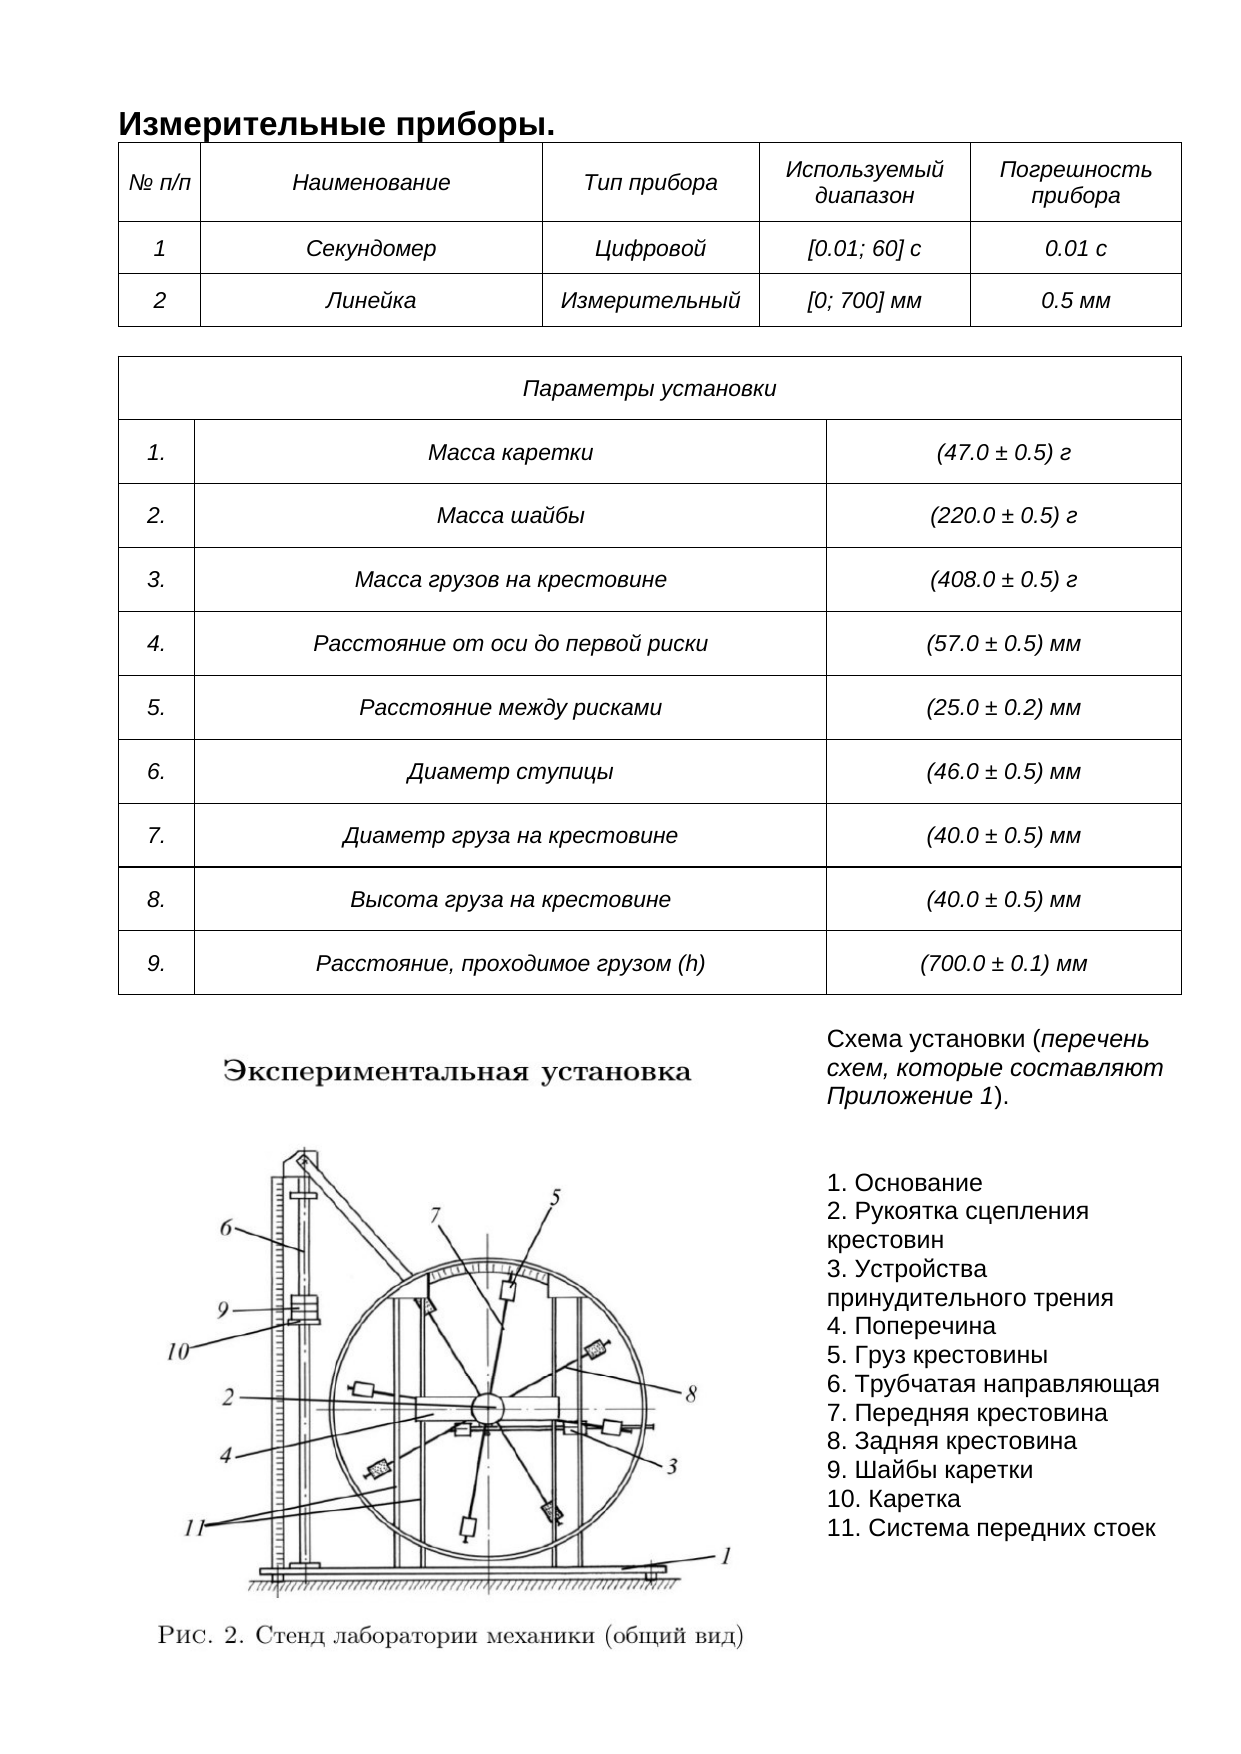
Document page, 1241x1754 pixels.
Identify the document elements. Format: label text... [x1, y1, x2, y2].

table_cell Высота груза на крестовине [195, 868, 826, 930]
table_header Наименование [201, 143, 542, 221]
table_header Используемый диапазон [760, 143, 970, 221]
table_cell (57.0 ± 0.5) мм [827, 612, 1181, 675]
text 11. Система передних стоек [827, 1513, 1181, 1541]
table_header Погрешность прибора [971, 143, 1181, 221]
table_cell Линейка [201, 274, 542, 326]
table_cell 5. [119, 676, 194, 739]
table_cell (40.0 ± 0.5) мм [827, 868, 1181, 930]
text 8. Задняя крестовина 9. Шайбы каретки [827, 1426, 1181, 1484]
table_cell Масса грузов на крестовине [195, 548, 826, 611]
text 10. Каретка [827, 1484, 1181, 1513]
table_cell [0.01; 60] с [760, 222, 970, 273]
table_cell (408.0 ± 0.5) г [827, 548, 1181, 611]
table_cell [0; 700] мм [760, 274, 970, 326]
table_cell 0.5 мм [971, 274, 1181, 326]
table_cell 8. [119, 868, 194, 930]
table_header Параметры установки [119, 357, 1181, 419]
table_header Тип прибора [543, 143, 759, 221]
text Схема установки (перечень схем, которые составляют Приложение 1). [827, 1024, 1181, 1110]
table_cell 1 [119, 222, 200, 273]
table_cell 1. [119, 420, 194, 483]
text 7. Передняя крестовина [827, 1398, 1181, 1426]
table_cell Масса каретки [195, 420, 826, 483]
table_cell Расстояние, проходимое грузом (h) [195, 931, 826, 994]
table_cell 2. [119, 484, 194, 547]
table_cell (700.0 ± 0.1) мм [827, 931, 1181, 994]
text 1. Основание [827, 1168, 1181, 1196]
text Измерительные приборы. [118, 104, 1181, 142]
table_cell 2 [119, 274, 200, 326]
table_cell 3. [119, 548, 194, 611]
table_cell (46.0 ± 0.5) мм [827, 740, 1181, 802]
table_cell Расстояние от оси до первой риски [195, 612, 826, 675]
table_cell (40.0 ± 0.5) мм [827, 804, 1181, 866]
table_cell 9. [119, 931, 194, 994]
text 2. Рукоятка сцепления крестовин [827, 1196, 1181, 1254]
table_cell Секундомер [201, 222, 542, 273]
table_cell 0.01 с [971, 222, 1181, 273]
text 5. Груз крестовины [827, 1340, 1181, 1369]
table_cell (25.0 ± 0.2) мм [827, 676, 1181, 739]
text 6. Трубчатая направляющая [827, 1369, 1181, 1398]
table_cell Измерительный [543, 274, 759, 326]
table_cell Диаметр груза на крестовине [195, 804, 826, 866]
table_cell Расстояние между рисками [195, 676, 826, 739]
table_cell Масса шайбы [195, 484, 826, 547]
text 4. Поперечина [827, 1311, 1181, 1340]
table_cell 7. [119, 804, 194, 866]
table_cell (47.0 ± 0.5) г [827, 420, 1181, 483]
table_cell (220.0 ± 0.5) г [827, 484, 1181, 547]
table_header № п/п [119, 143, 200, 221]
text 3. Устройства принудительного трения [827, 1254, 1181, 1311]
table_cell Диаметр ступицы [195, 740, 826, 802]
table_cell Цифровой [543, 222, 759, 273]
table_cell 4. [119, 612, 194, 675]
table_cell 6. [119, 740, 194, 802]
picture [68, 1021, 827, 1686]
